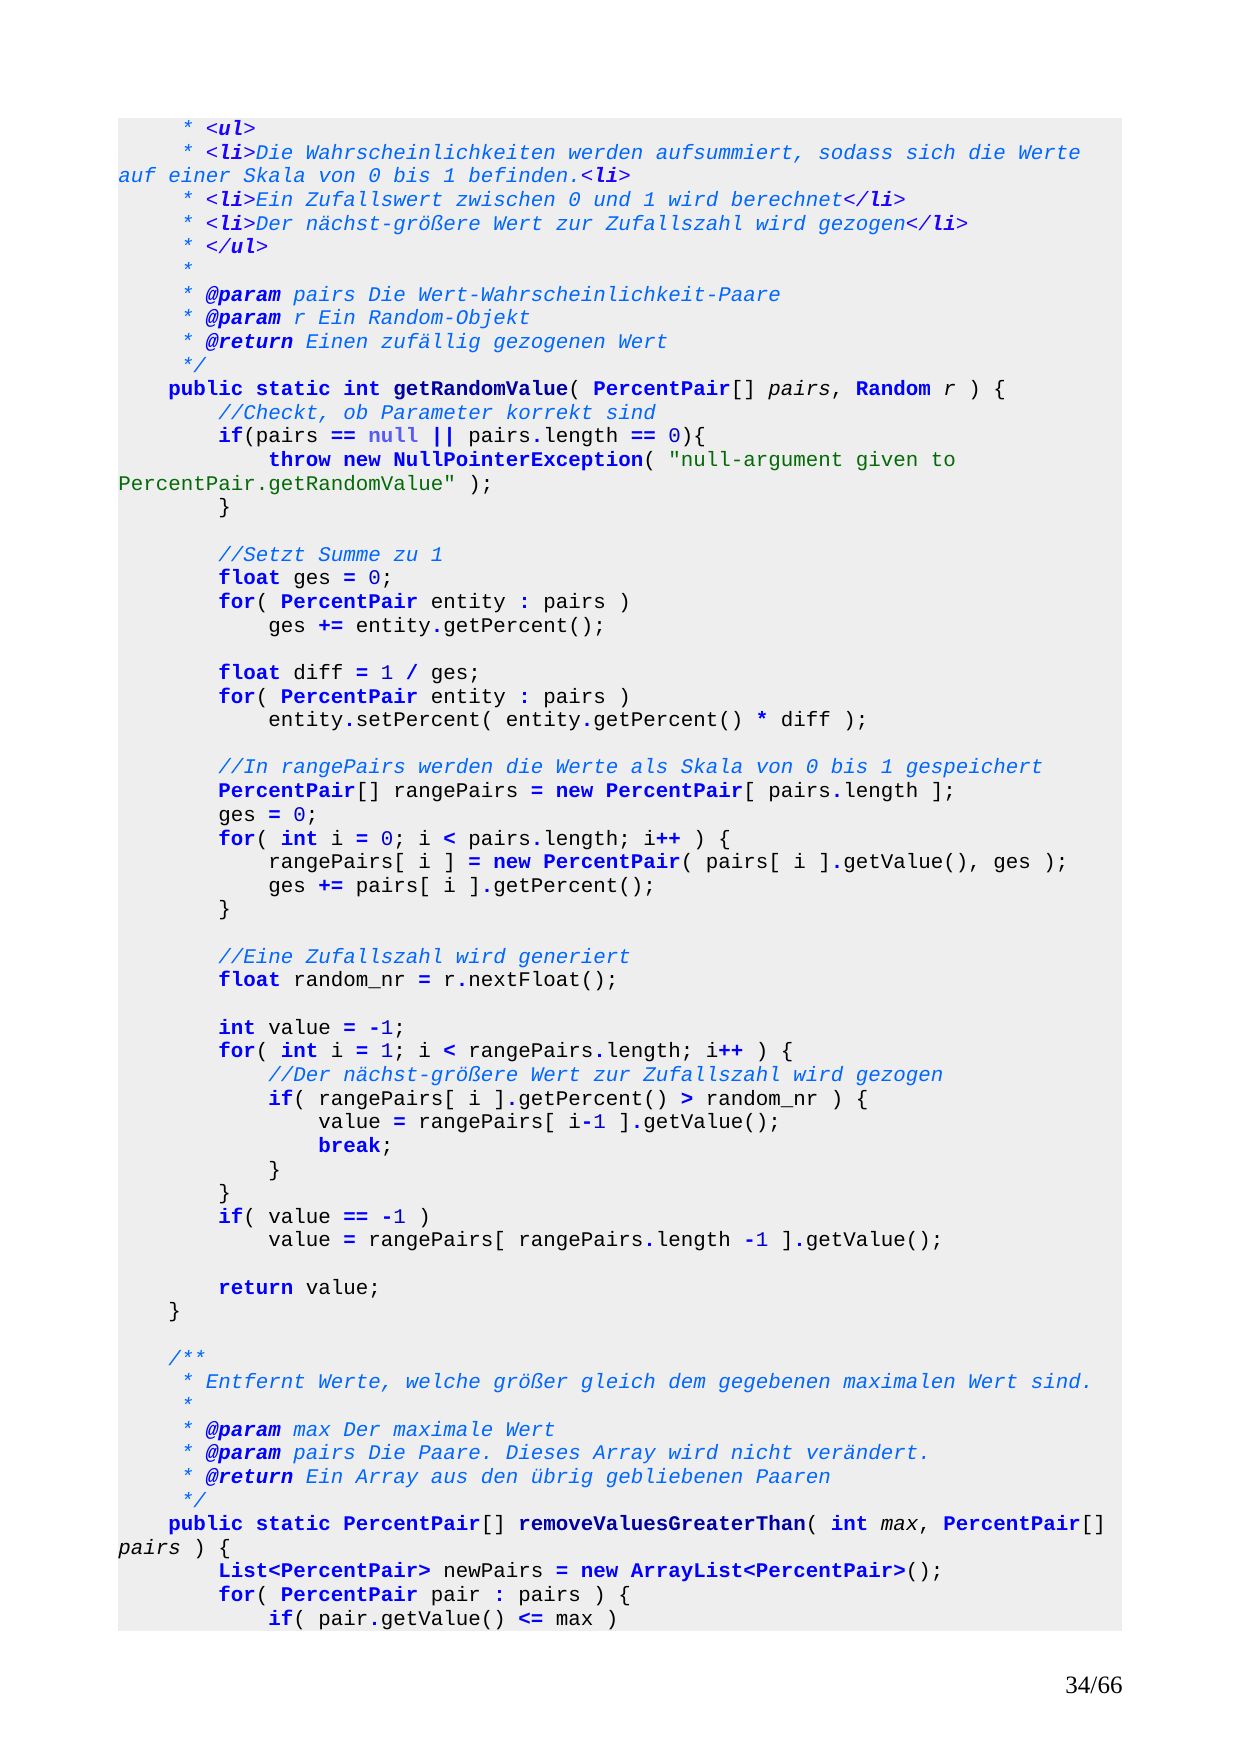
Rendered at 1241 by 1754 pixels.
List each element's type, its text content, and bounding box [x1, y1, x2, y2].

text for( PercentPair entity : pairs ) [118, 591, 1122, 615]
text ges += entity.getPercent(); [118, 615, 1122, 638]
text } [118, 496, 1122, 520]
text /** [118, 1348, 1122, 1371]
text PercentPair[] rangePairs = new PercentPair[ pairs.length ]; [118, 780, 1122, 804]
text //In rangePairs werden die Werte als Skala von 0 bis 1 gespeichert [118, 757, 1122, 780]
text return value; [118, 1277, 1122, 1300]
text * </ul> [118, 236, 1122, 260]
text entity.setPercent( entity.getPercent() * diff ); [118, 709, 1122, 733]
text * <ul> [118, 118, 1122, 142]
text * @param pairs Die Paare. Dieses Array wird nicht verändert. [118, 1442, 1122, 1466]
text for( PercentPair pair : pairs ) { [118, 1584, 1122, 1608]
text * <li>Der nächst-größere Wert zur Zufallszahl wird gezogen</li> [118, 213, 1122, 236]
text } [118, 1158, 1122, 1182]
text //Eine Zufallszahl wird generiert [118, 946, 1122, 969]
text } [118, 1182, 1122, 1206]
text for( int i = 1; i < rangePairs.length; i++ ) { [118, 1040, 1122, 1064]
text * @return Einen zufällig gezogenen Wert [118, 331, 1122, 354]
text * @param r Ein Random-Objekt [118, 307, 1122, 331]
text float ges = 0; [118, 567, 1122, 591]
text if( rangePairs[ i ].getPercent() > random_nr ) { [118, 1088, 1122, 1111]
text if( value == -1 ) [118, 1206, 1122, 1229]
text //Setzt Summe zu 1 [118, 544, 1122, 567]
text * Entfernt Werte, welche größer gleich dem gegebenen maximalen Wert sind. [118, 1371, 1122, 1395]
text * <li>Ein Zufallswert zwischen 0 und 1 wird berechnet</li> [118, 189, 1122, 213]
text int value = -1; [118, 1017, 1122, 1040]
text value = rangePairs[ i-1 ].getValue(); [118, 1111, 1122, 1135]
text */ [118, 354, 1122, 378]
text //Der nächst-größere Wert zur Zufallszahl wird gezogen [118, 1064, 1122, 1088]
text ges += pairs[ i ].getPercent(); [118, 875, 1122, 898]
text } [118, 898, 1122, 922]
text * [118, 260, 1122, 284]
text float random_nr = r.nextFloat(); [118, 969, 1122, 993]
text public static PercentPair[] removeValuesGreaterThan( int max, PercentPair[] pairs ) { [118, 1513, 1122, 1561]
text if( pair.getValue() <= max ) [118, 1608, 1122, 1631]
text * [118, 1395, 1122, 1419]
text break; [118, 1135, 1122, 1158]
text throw new NullPointerException( "null-argument given to PercentPair.getRandomValue" ); [118, 449, 1122, 496]
text ges = 0; [118, 804, 1122, 827]
text } [118, 1300, 1122, 1324]
text value = rangePairs[ rangePairs.length -1 ].getValue(); [118, 1229, 1122, 1253]
text //Checkt, ob Parameter korrekt sind [118, 402, 1122, 426]
text * @param max Der maximale Wert [118, 1419, 1122, 1442]
text for( PercentPair entity : pairs ) [118, 686, 1122, 709]
text * <li>Die Wahrscheinlichkeiten werden aufsummiert, sodass sich die Werte auf einer Skala von 0 bis 1 befinden.<li> [118, 142, 1122, 189]
text public static int getRandomValue( PercentPair[] pairs, Random r ) { [118, 378, 1122, 402]
text List<PercentPair> newPairs = new ArrayList<PercentPair>(); [118, 1561, 1122, 1584]
text * @param pairs Die Wert-Wahrscheinlichkeit-Paare [118, 284, 1122, 307]
text for( int i = 0; i < pairs.length; i++ ) { [118, 827, 1122, 851]
text */ [118, 1489, 1122, 1513]
text * @return Ein Array aus den übrig gebliebenen Paaren [118, 1466, 1122, 1489]
text rangePairs[ i ] = new PercentPair( pairs[ i ].getValue(), ges ); [118, 851, 1122, 875]
text if(pairs == null || pairs.length == 0){ [118, 426, 1122, 449]
text float diff = 1 / ges; [118, 662, 1122, 686]
